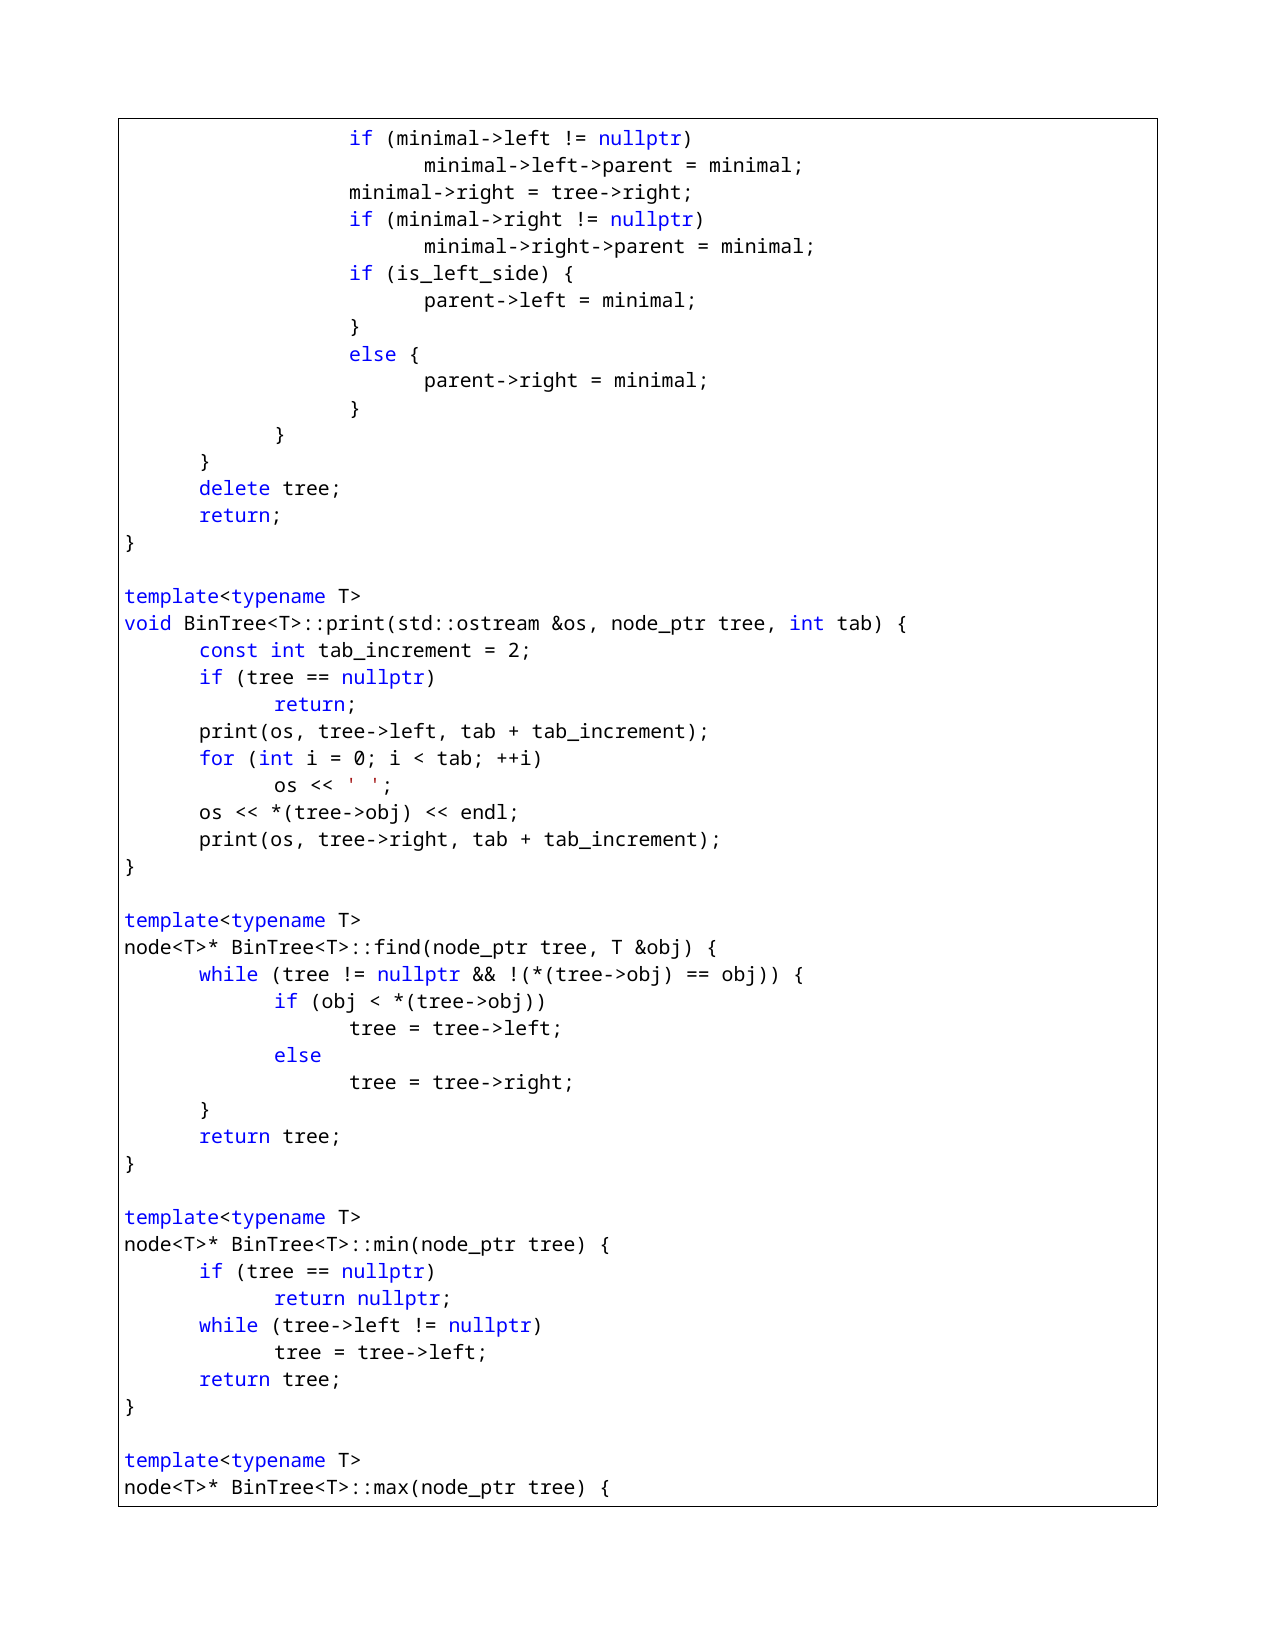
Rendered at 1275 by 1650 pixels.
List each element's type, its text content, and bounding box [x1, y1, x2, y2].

table_header if (minimal->left != nullptr) minimal->left->parent = minimal; minimal->right = tree->right; if (minimal->right != nullptr) minimal->right->parent = minimal; if (is_left_side) { parent->left = minimal; } else { parent->right = minimal; } } } delete tree; return; } template<typename T> void BinTree<T>::print(std::ostream &os, node_ptr tree, int tab) { const int tab_increment = 2; if (tree == nullptr) return; print(os, tree->left, tab + tab_increment); for (int i = 0; i < tab; ++i) os << ' '; os << *(tree->obj) << endl; print(os, tree->right, tab + tab_increment); } template<typename T> node<T>* BinTree<T>::find(node_ptr tree, T &obj) { while (tree != nullptr && !(*(tree->obj) == obj)) { if (obj < *(tree->obj)) tree = tree->left; else tree = tree->right; } return tree; } template<typename T> node<T>* BinTree<T>::min(node_ptr tree) { if (tree == nullptr) return nullptr; while (tree->left != nullptr) tree = tree->left; return tree; } template<typename T> node<T>* BinTree<T>::max(node_ptr tree) { [119, 119, 1157, 1506]
